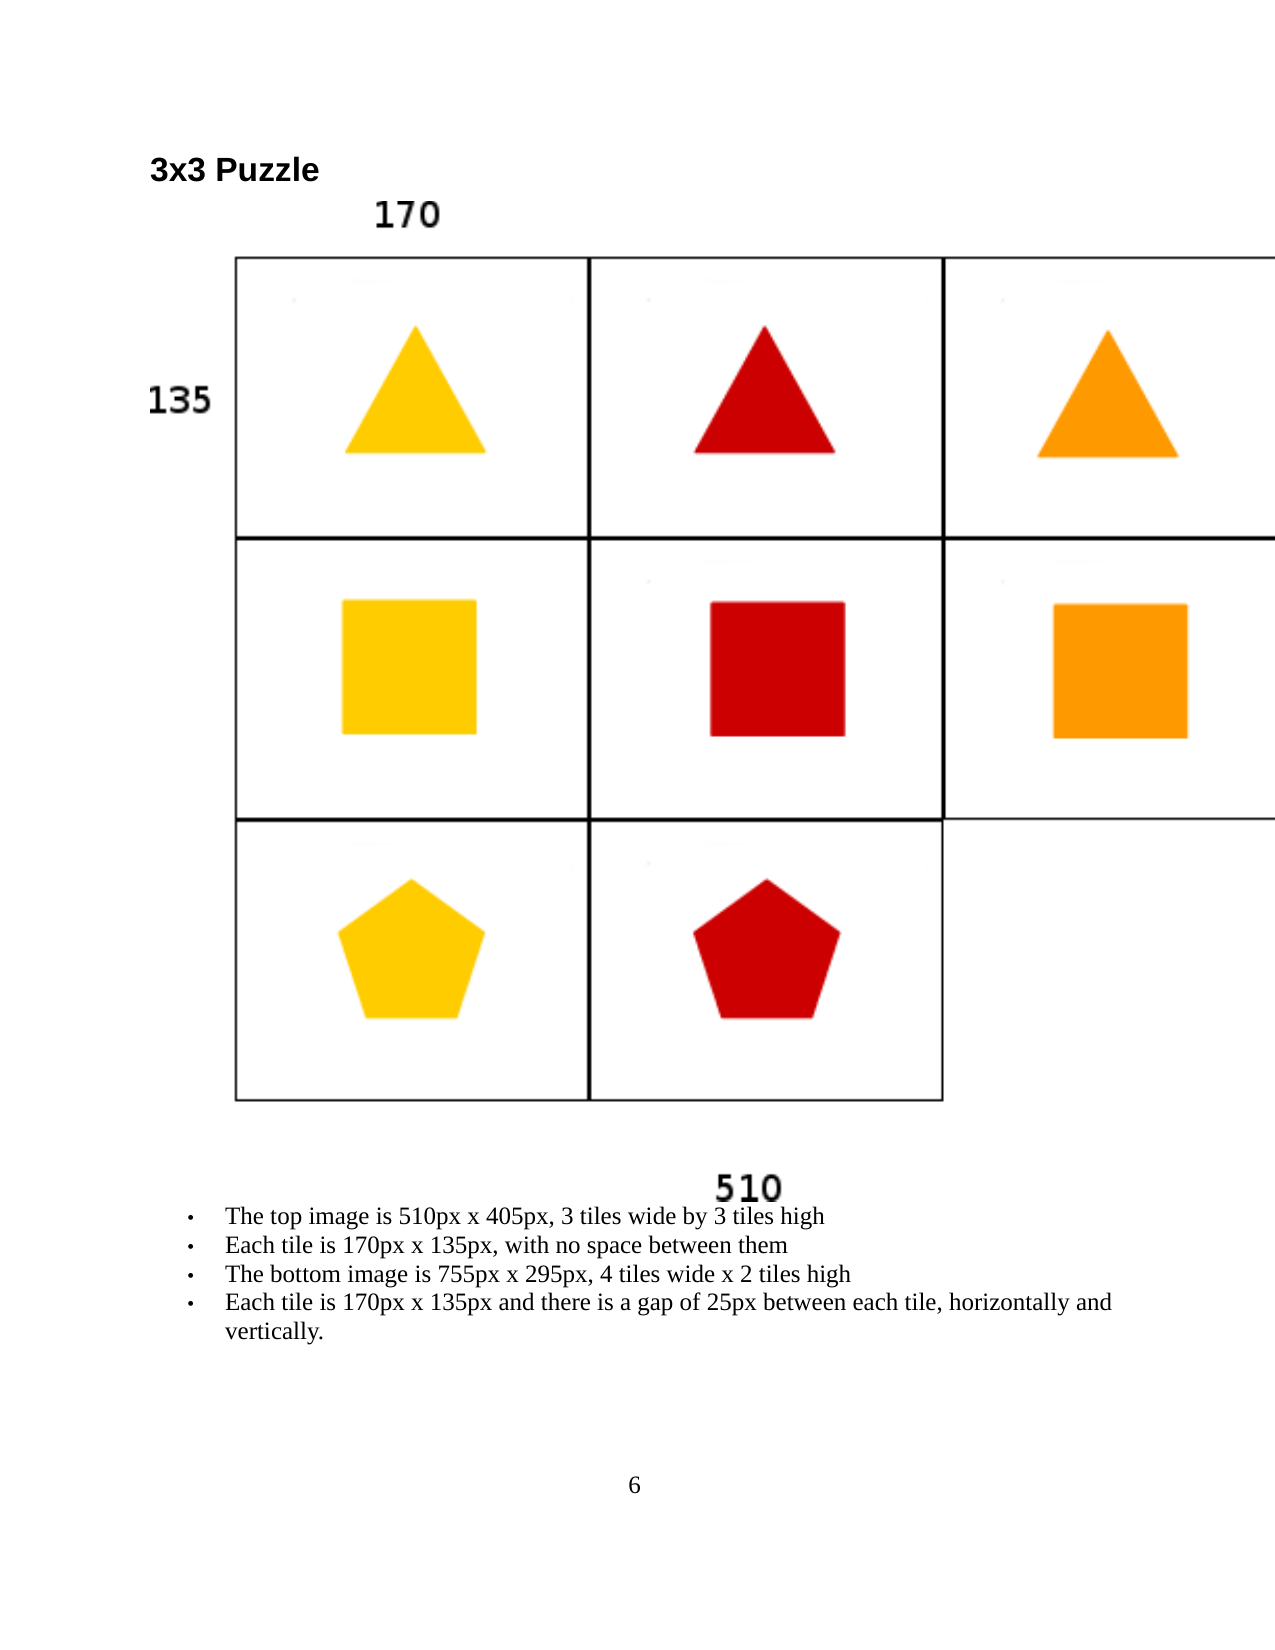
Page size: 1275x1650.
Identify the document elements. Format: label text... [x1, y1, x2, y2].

list The bottom image is 755px x 295px, 4 tiles wide x 2 tiles high [187, 1259, 1125, 1287]
list Each tile is 170px x 135px, with no space between them [187, 1230, 1125, 1259]
list The top image is 510px x 405px, 3 tiles wide by 3 tiles high [187, 1202, 1125, 1230]
picture [150, 201, 1275, 1202]
list Each tile is 170px x 135px and there is a gap of 25px between each tile, horizontally and vertically. [187, 1287, 1125, 1345]
subtitle 3x3 Puzzle [150, 150, 1125, 189]
